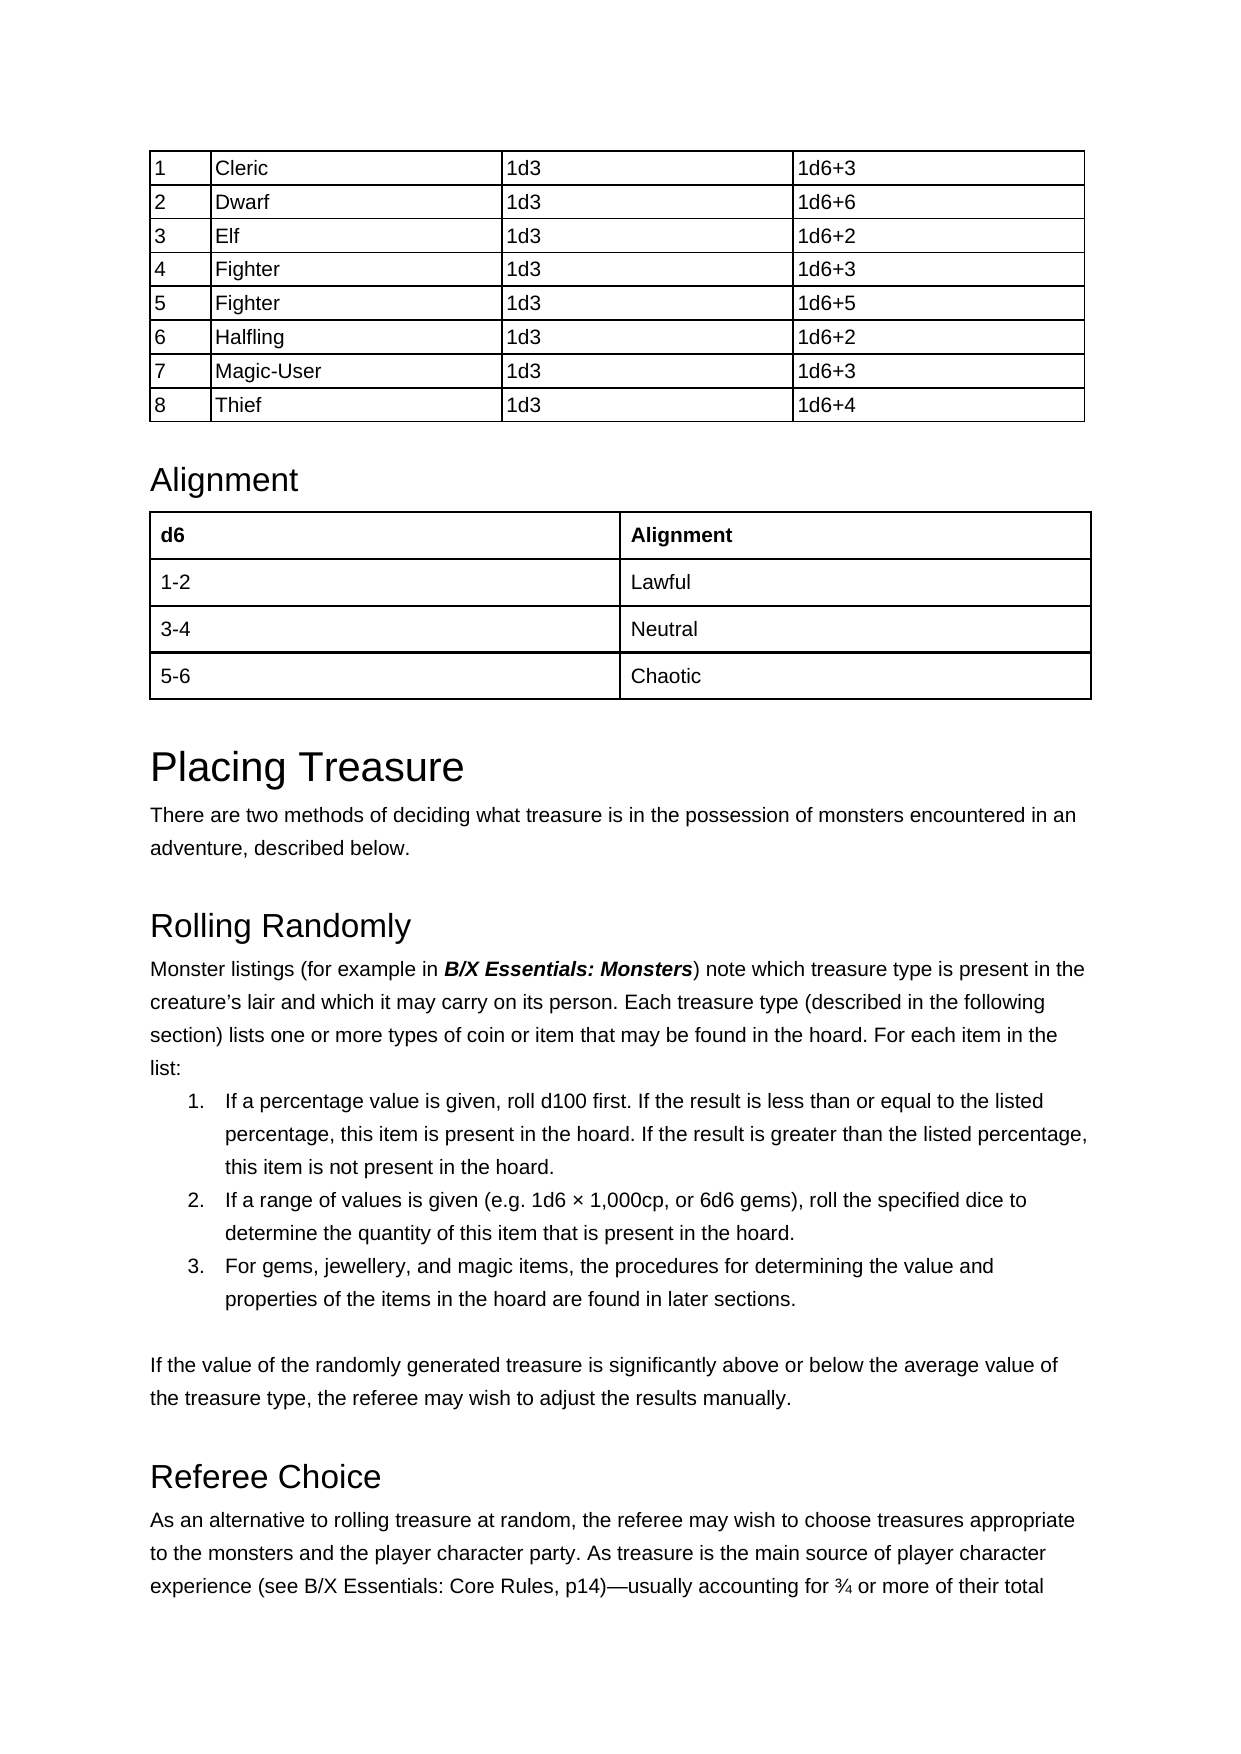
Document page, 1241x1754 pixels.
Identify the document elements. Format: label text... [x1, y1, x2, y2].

table_cell 1d6+2 [794, 321, 1084, 353]
table_cell 1d3 [503, 152, 792, 184]
table_cell Cleric [212, 152, 501, 184]
table_cell 1d3 [503, 389, 792, 421]
table_cell 1d3 [503, 186, 792, 218]
table_cell Elf [212, 219, 501, 252]
table_cell Lawful [621, 560, 1090, 604]
table_cell 1d6+3 [794, 152, 1084, 184]
subtitle Referee Choice [150, 1457, 1090, 1495]
subtitle Alignment [150, 460, 1090, 498]
table_cell 1d6+5 [794, 287, 1084, 319]
table_cell 5 [151, 287, 210, 319]
text If the value of the randomly generated treasure is significantly above or below the average value of the treasure type, the referee may wish to adjust the results manually. [150, 1353, 1090, 1410]
table_cell 1d6+3 [794, 355, 1084, 387]
text Monster listings (for example in B/X Essentials: Monsters) note which treasure type is present in the creature’s lair and which it may carry on its person. Each treasure type (described in the following section) lists one or more types of coin or item that may be found in the hoard. For each item in the list: [150, 957, 1090, 1080]
table_cell Halfling [212, 321, 501, 353]
list If a percentage value is given, roll d100 first. If the result is less than or equal to the listed percentage, this item is present in the hoard. If the result is greater than the listed percentage, this item is not present in the hoard. [187, 1089, 1090, 1179]
table_cell 1d3 [503, 287, 792, 319]
list For gems, jewellery, and magic items, the procedures for determining the value and properties of the items in the hoard are found in later sections. [187, 1254, 1090, 1311]
subtitle Rolling Randomly [150, 906, 1090, 944]
table_cell 1 [151, 152, 210, 184]
table_cell 1-2 [151, 560, 619, 604]
table_cell 1d6+4 [794, 389, 1084, 421]
table_cell 1d6+3 [794, 253, 1084, 285]
table_cell 1d3 [503, 355, 792, 387]
table_header Alignment [621, 513, 1090, 558]
table_cell Fighter [212, 253, 501, 285]
table_cell 8 [151, 389, 210, 421]
table_cell 6 [151, 321, 210, 353]
table_cell 2 [151, 186, 210, 218]
table_cell 1d3 [503, 321, 792, 353]
table_cell Chaotic [621, 654, 1090, 698]
list If a range of values is given (e.g. 1d6 × 1,000cp, or 6d6 gems), roll the specified dice to determine the quantity of this item that is present in the hoard. [187, 1188, 1090, 1245]
table_cell 5-6 [151, 654, 619, 698]
table_cell Dwarf [212, 186, 501, 218]
table_cell 1d6+2 [794, 219, 1084, 252]
table_cell Neutral [621, 607, 1090, 651]
table_cell 4 [151, 253, 210, 285]
table_cell Magic-User [212, 355, 501, 387]
table_cell 1d3 [503, 253, 792, 285]
table_cell 7 [151, 355, 210, 387]
table_cell 1d6+6 [794, 186, 1084, 218]
table_cell Thief [212, 389, 501, 421]
table_cell Fighter [212, 287, 501, 319]
table_header d6 [151, 513, 619, 558]
text As an alternative to rolling treasure at random, the referee may wish to choose treasures appropriate to the monsters and the player character party. As treasure is the main source of player character experience (see B/X Essentials: Core Rules, p14)—usually accounting for ¾ or more of their total [150, 1508, 1090, 1598]
table_cell 1d3 [503, 219, 792, 252]
subtitle Placing Treasure [150, 742, 1090, 790]
text There are two methods of deciding what treasure is in the possession of monsters encountered in an adventure, described below. [150, 802, 1090, 859]
table_cell 3 [151, 219, 210, 252]
table_cell 3-4 [151, 607, 619, 651]
